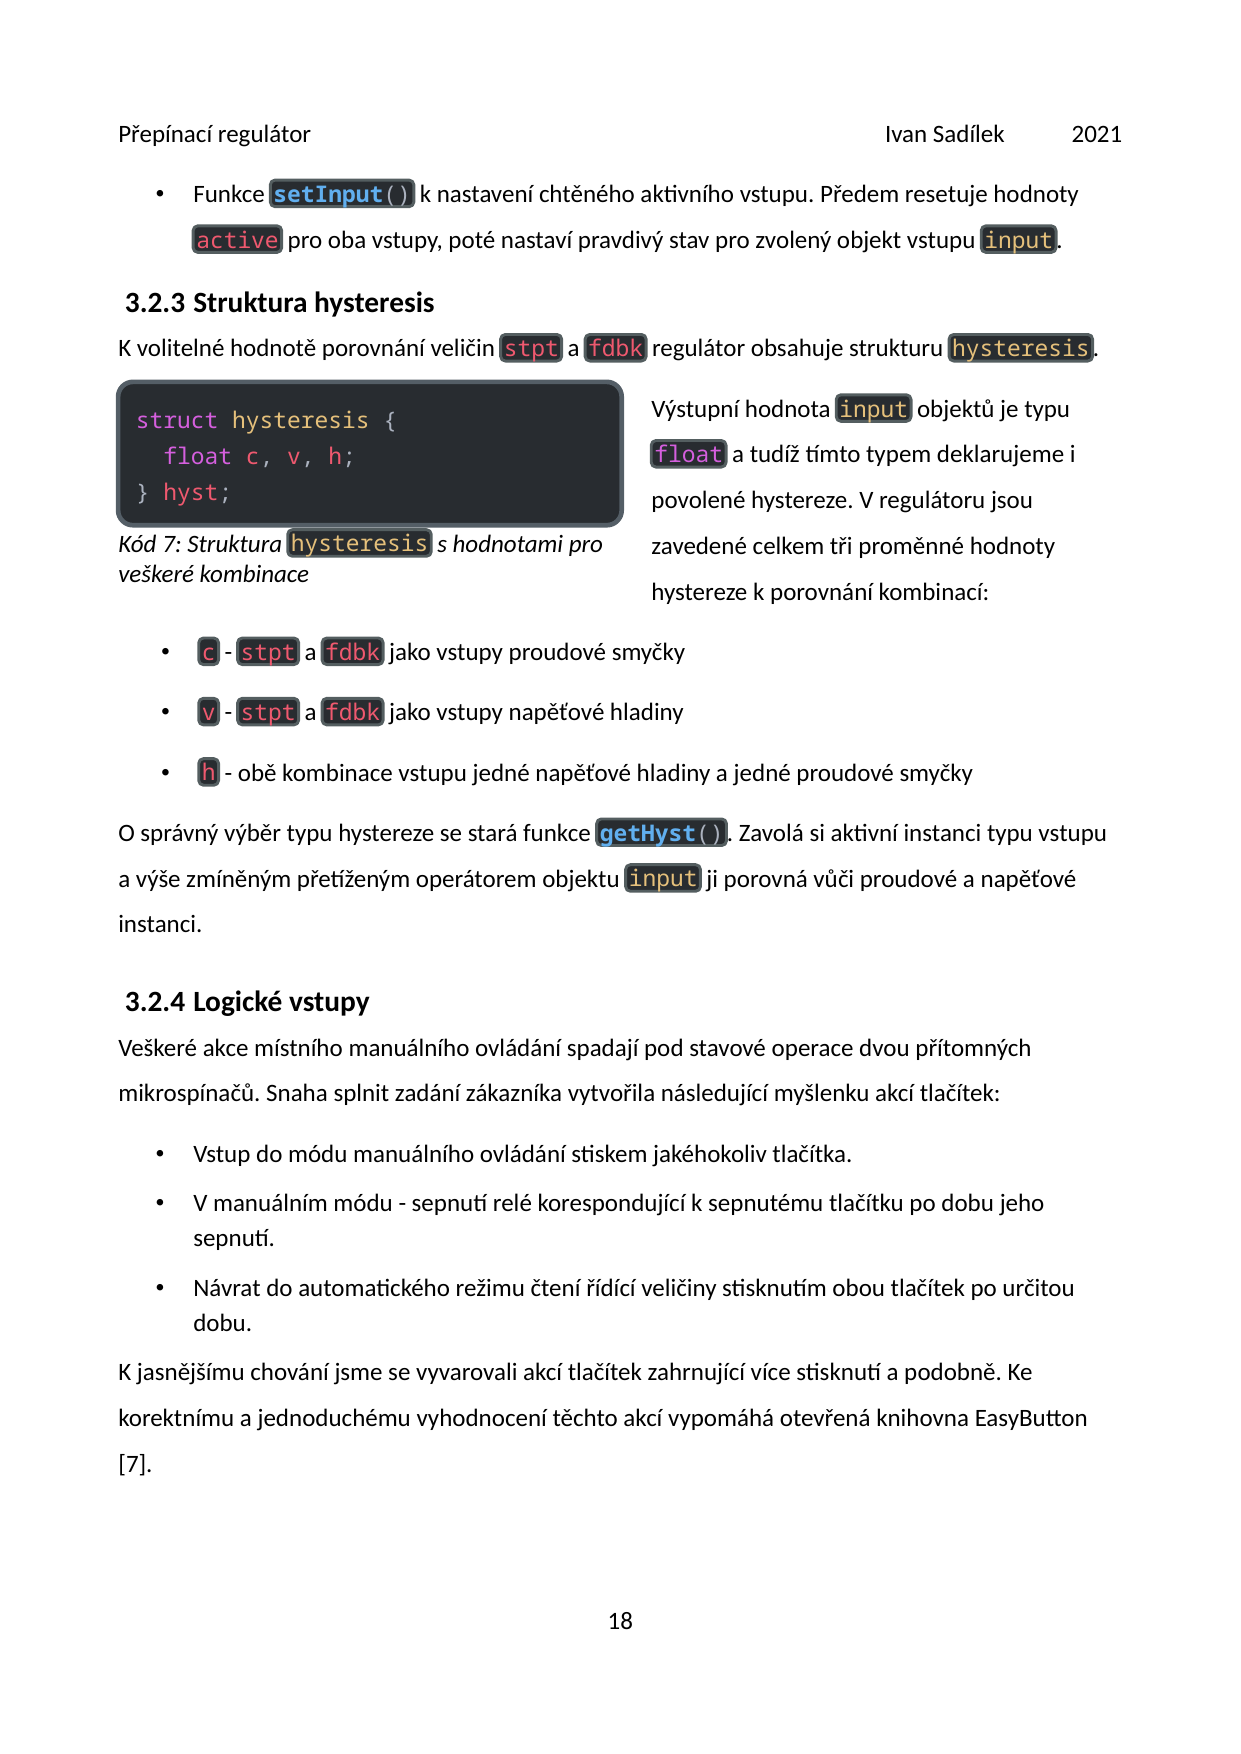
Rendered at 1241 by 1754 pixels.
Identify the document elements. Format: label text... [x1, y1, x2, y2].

list - a jako vstupy napěťové hladiny [380, 696, 1122, 727]
text K jasnějšímu chování jsme se vyvarovali akcí tlačítek zahrnující více stisknutí a podobně. Ke korektnímu a jednoduchému vyhodnocení těchto akcí vypomáhá otevřená knihovna EasyButton [7]. [118, 1356, 1122, 1478]
list - a jako vstupy proudové smyčky [295, 636, 326, 667]
subtitle Logické vstupy [118, 983, 1122, 1019]
text K volitelné hodnotě porovnání veličin a regulátor obsahuje strukturu . [118, 332, 1122, 363]
list - obě kombinace vstupu jedné napěťové hladiny a jedné proudové smyčky [216, 757, 1122, 787]
list - a jako vstupy proudové smyčky [215, 636, 242, 667]
list - a jako vstupy napěťové hladiny [215, 696, 241, 727]
list Návrat do automatického režimu čtení řídící veličiny stisknutím obou tlačítek po určitou dobu. [156, 1272, 1122, 1337]
text Veškeré akce místního manuálního ovládání spadají pod stavové operace dvou přítomných mikrospínačů. Snaha splnit zadání zákazníka vytvořila následující myšlenku akcí tlačítek: [118, 1032, 1122, 1108]
list Funkce k nastavení chtěného aktivního vstupu. Předem resetuje hodnoty pro oba vstupy, poté nastaví pravdivý stav pro zvolený objekt vstupu . [156, 178, 1122, 254]
list - a jako vstupy proudové smyčky [379, 636, 1122, 667]
list Vstup do módu manuálního ovládání stiskem jakéhokoliv tlačítka. [156, 1138, 1122, 1168]
text Výstupní hodnota objektů je typu a tudíž tímto typem deklarujeme i povolené hystereze. V regulátoru jsou zavedené celkem tři proměnné hodnoty hystereze k porovnání kombinací: [118, 393, 1122, 606]
list V manuálním módu - sepnutí relé korespondující k sepnutému tlačítku po dobu jeho sepnutí. [156, 1187, 1122, 1253]
list - a jako vstupy proudové smyčky [161, 636, 203, 667]
text Kód 7: Struktura s hodnotami pro veškeré kombinace [118, 521, 622, 589]
subtitle Struktura hysteresis [118, 284, 1122, 320]
list - a jako vstupy napěťové hladiny [161, 696, 202, 727]
text O správný výběr typu hystereze se stará funkce . Zavolá si aktivní instanci typu vstupu a výše zmíněným přetíženým operátorem objektu ji porovná vůči proudové a napěťové instanci. [118, 817, 1122, 939]
list - a jako vstupy napěťové hladiny [295, 696, 326, 727]
